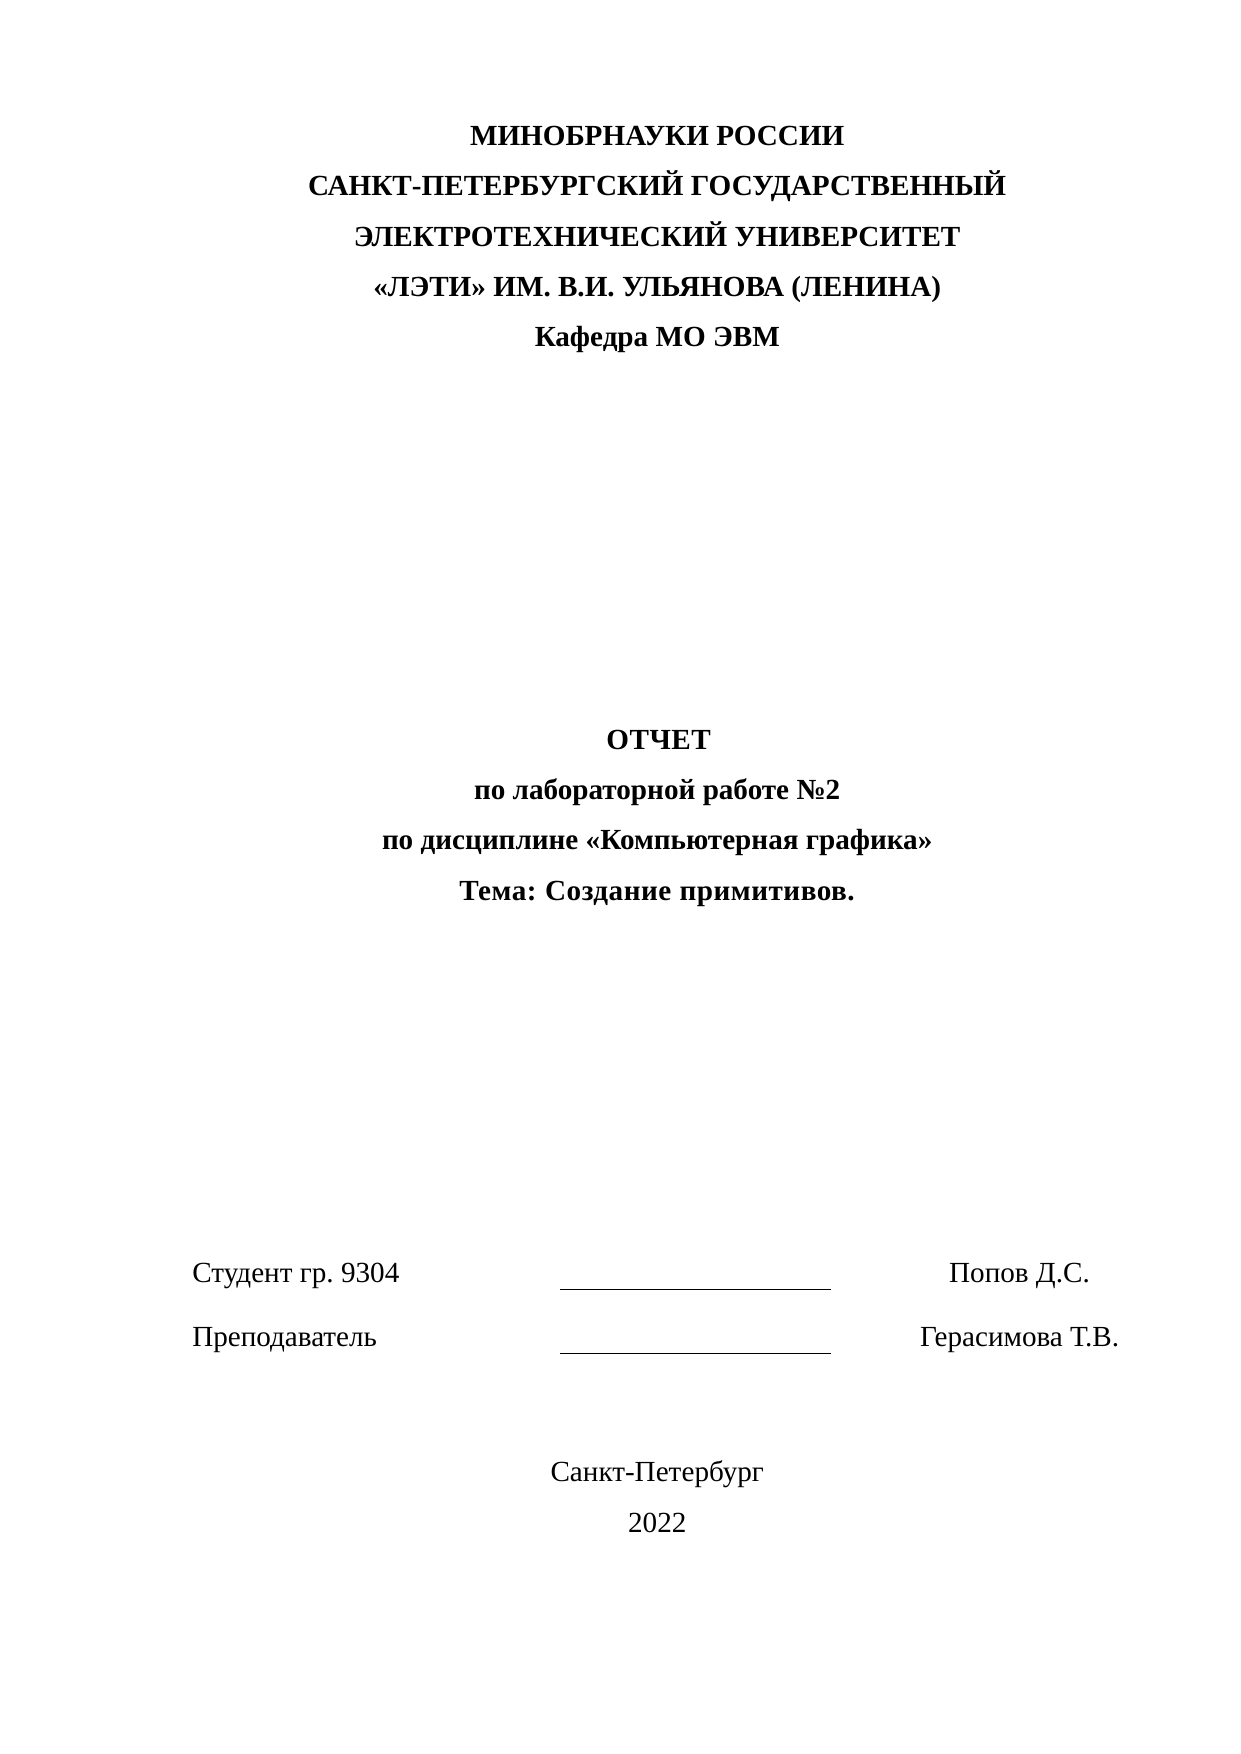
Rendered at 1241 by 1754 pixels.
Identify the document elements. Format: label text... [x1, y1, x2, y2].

table_header Попов Д.С. [831, 1225, 1133, 1289]
text МИНОБРНАУКИ РОССИИ [118, 118, 1122, 152]
text Санкт-Петербургский государственный [118, 168, 1122, 202]
text по лабораторной работе №2 [118, 772, 1122, 806]
text «ЛЭТИ» им. В.И. Ульянова (Ленина) [118, 269, 1122, 303]
text Тема: Создание примитивов. [118, 873, 1122, 906]
table_cell Преподаватель [107, 1289, 560, 1353]
table_cell [560, 1290, 831, 1353]
text по дисциплине «Компьютерная графика» [118, 822, 1122, 856]
table_header [560, 1225, 831, 1289]
text Кафедра МО ЭВМ [118, 319, 1122, 353]
table_cell Герасимова Т.В. [831, 1289, 1133, 1353]
text электротехнический университет [118, 219, 1122, 252]
text 2022 [118, 1505, 1122, 1538]
text отчет [118, 722, 1122, 755]
table_header Студент гр. 9304 [107, 1225, 560, 1289]
text Санкт-Петербург [118, 1454, 1122, 1488]
